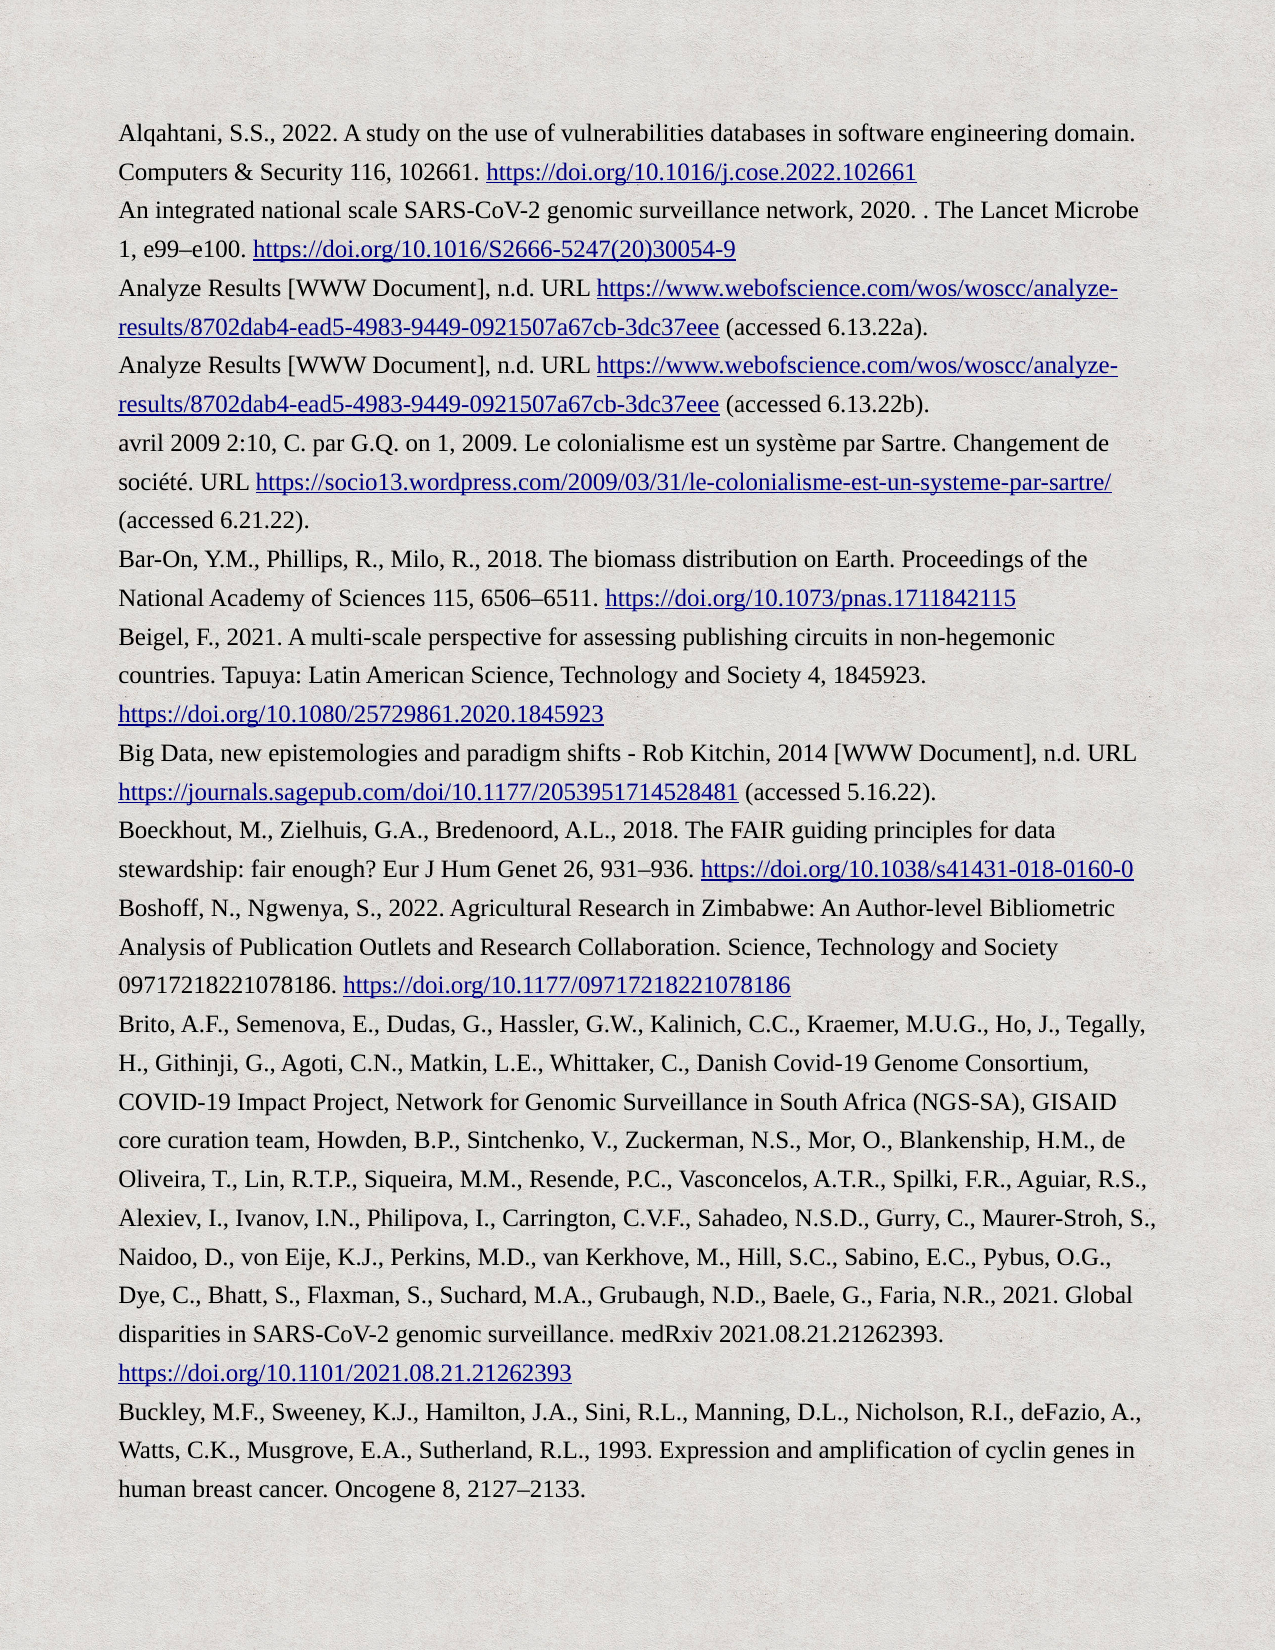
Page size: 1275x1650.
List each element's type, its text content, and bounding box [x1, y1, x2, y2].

text An integrated national scale SARS-CoV-2 genomic surveillance network, 2020. . The Lancet Microbe 1, e99–e100. https://doi.org/10.1016/S2666-5247(20)30054-9 [118, 196, 1157, 263]
text Boshoff, N., Ngwenya, S., 2022. Agricultural Research in Zimbabwe: An Author-level Bibliometric Analysis of Publication Outlets and Research Collaboration. Science, Technology and Society 09717218221078186. https://doi.org/10.1177/09717218221078186 [118, 893, 1157, 999]
text Buckley, M.F., Sweeney, K.J., Hamilton, J.A., Sini, R.L., Manning, D.L., Nicholson, R.I., deFazio, A., Watts, C.K., Musgrove, E.A., Sutherland, R.L., 1993. Expression and amplification of cyclin genes in human breast cancer. Oncogene 8, 2127–2133. [118, 1397, 1157, 1503]
text Brito, A.F., Semenova, E., Dudas, G., Hassler, G.W., Kalinich, C.C., Kraemer, M.U.G., Ho, J., Tegally, H., Githinji, G., Agoti, C.N., Matkin, L.E., Whittaker, C., Danish Covid-19 Genome Consortium, COVID-19 Impact Project, Network for Genomic Surveillance in South Africa (NGS-SA), GISAID core curation team, Howden, B.P., Sintchenko, V., Zuckerman, N.S., Mor, O., Blankenship, H.M., de Oliveira, T., Lin, R.T.P., Siqueira, M.M., Resende, P.C., Vasconcelos, A.T.R., Spilki, F.R., Aguiar, R.S., Alexiev, I., Ivanov, I.N., Philipova, I., Carrington, C.V.F., Sahadeo, N.S.D., Gurry, C., Maurer-Stroh, S., Naidoo, D., von Eije, K.J., Perkins, M.D., van Kerkhove, M., Hill, S.C., Sabino, E.C., Pybus, O.G., Dye, C., Bhatt, S., Flaxman, S., Suchard, M.A., Grubaugh, N.D., Baele, G., Faria, N.R., 2021. Global disparities in SARS-CoV-2 genomic surveillance. medRxiv 2021.08.21.21262393. https://doi.org/10.1101/2021.08.21.21262393 [118, 1009, 1157, 1387]
text Beigel, F., 2021. A multi-scale perspective for assessing publishing circuits in non-hegemonic countries. Tapuya: Latin American Science, Technology and Society 4, 1845923. https://doi.org/10.1080/25729861.2020.1845923 [118, 622, 1157, 728]
text Big Data, new epistemologies and paradigm shifts - Rob Kitchin, 2014 [WWW Document], n.d. URL https://journals.sagepub.com/doi/10.1177/2053951714528481 (accessed 5.16.22). [118, 738, 1157, 806]
picture [0, 0, 1275, 1650]
text Boeckhout, M., Zielhuis, G.A., Bredenoord, A.L., 2018. The FAIR guiding principles for data stewardship: fair enough? Eur J Hum Genet 26, 931–936. https://doi.org/10.1038/s41431-018-0160-0 [118, 816, 1157, 883]
text Analyze Results [WWW Document], n.d. URL https://www.webofscience.com/wos/woscc/analyze-results/8702dab4-ead5-4983-9449-0921507a67cb-3dc37eee (accessed 6.13.22b). [118, 351, 1157, 418]
text Bar-On, Y.M., Phillips, R., Milo, R., 2018. The biomass distribution on Earth. Proceedings of the National Academy of Sciences 115, 6506–6511. https://doi.org/10.1073/pnas.1711842115 [118, 544, 1157, 612]
text Analyze Results [WWW Document], n.d. URL https://www.webofscience.com/wos/woscc/analyze-results/8702dab4-ead5-4983-9449-0921507a67cb-3dc37eee (accessed 6.13.22a). [118, 273, 1157, 341]
text avril 2009 2:10, C. par G.Q. on 1, 2009. Le colonialisme est un système par Sartre. Changement de société. URL https://socio13.wordpress.com/2009/03/31/le-colonialisme-est-un-systeme-par-sartre/ (accessed 6.21.22). [118, 428, 1157, 534]
text Alqahtani, S.S., 2022. A study on the use of vulnerabilities databases in software engineering domain. Computers & Security 116, 102661. https://doi.org/10.1016/j.cose.2022.102661 [118, 118, 1157, 186]
